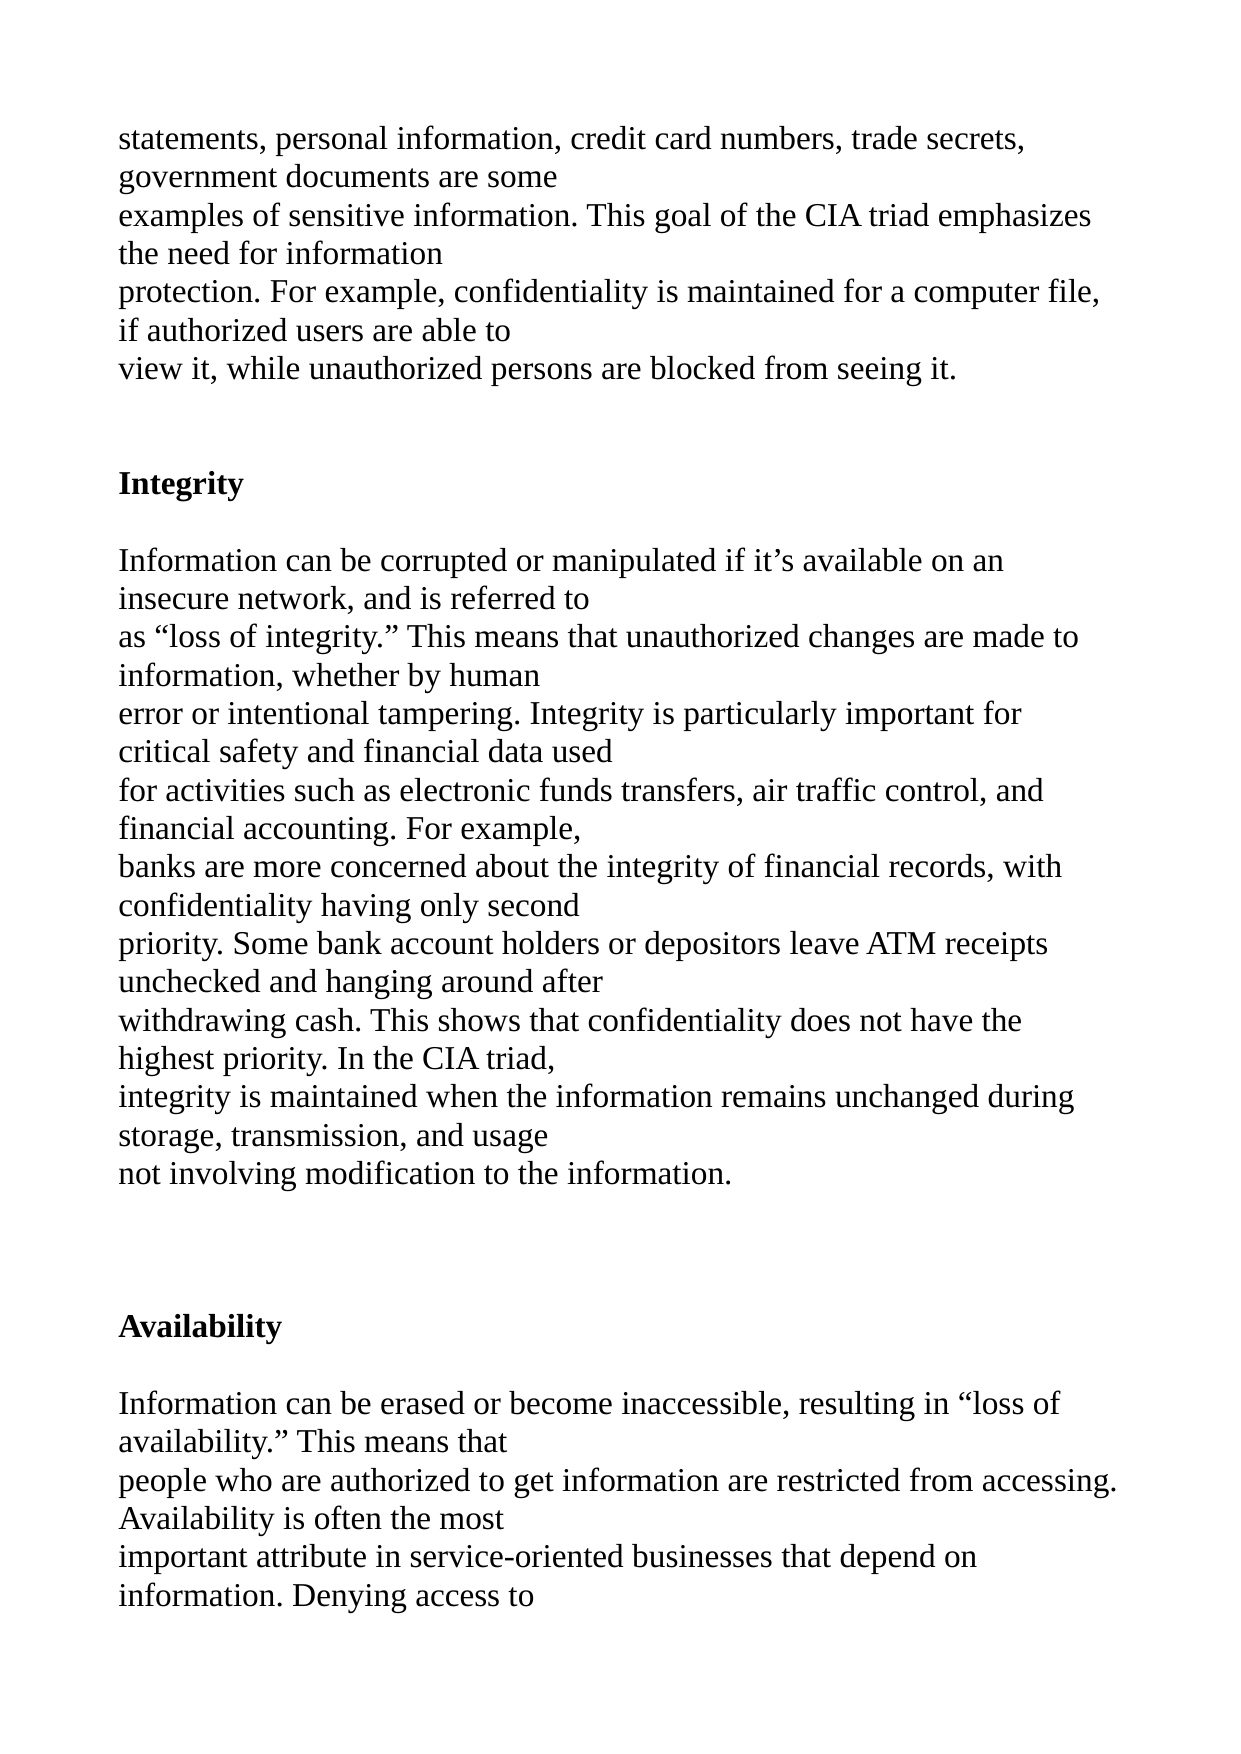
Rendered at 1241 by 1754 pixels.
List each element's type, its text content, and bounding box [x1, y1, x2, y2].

text Availability [118, 1306, 1122, 1345]
text for activities such as electronic funds transfers, air traffic control, and financial accounting. For example, [118, 770, 1122, 846]
text error or intentional tampering. Integrity is particularly important for critical safety and financial data used [118, 693, 1122, 770]
text people who are authorized to get information are restricted from accessing. Availability is often the most [118, 1460, 1122, 1536]
text withdrawing cash. This shows that confidentiality does not have the highest priority. In the CIA triad, [118, 1000, 1122, 1076]
text important attribute in service-oriented businesses that depend on information. Denying access to [118, 1536, 1122, 1613]
text as “loss of integrity.” This means that unauthorized changes are made to information, whether by human [118, 616, 1122, 693]
text not involving modification to the information. [118, 1153, 1122, 1191]
text protection. For example, confidentiality is maintained for a computer file, if authorized users are able to [118, 271, 1122, 348]
text examples of sensitive information. This goal of the CIA triad emphasizes the need for information [118, 195, 1122, 271]
text Information can be corrupted or manipulated if it’s available on an insecure network, and is referred to [118, 540, 1122, 616]
text integrity is maintained when the information remains unchanged during storage, transmission, and usage [118, 1076, 1122, 1153]
text view it, while unauthorized persons are blocked from seeing it. [118, 348, 1122, 386]
text Information can be erased or become inaccessible, resulting in “loss of availability.” This means that [118, 1383, 1122, 1460]
text priority. Some bank account holders or depositors leave ATM receipts unchecked and hanging around after [118, 923, 1122, 1000]
text statements, personal information, credit card numbers, trade secrets, government documents are some [118, 118, 1122, 195]
text Integrity [118, 463, 1122, 501]
text banks are more concerned about the integrity of financial records, with confidentiality having only second [118, 846, 1122, 923]
